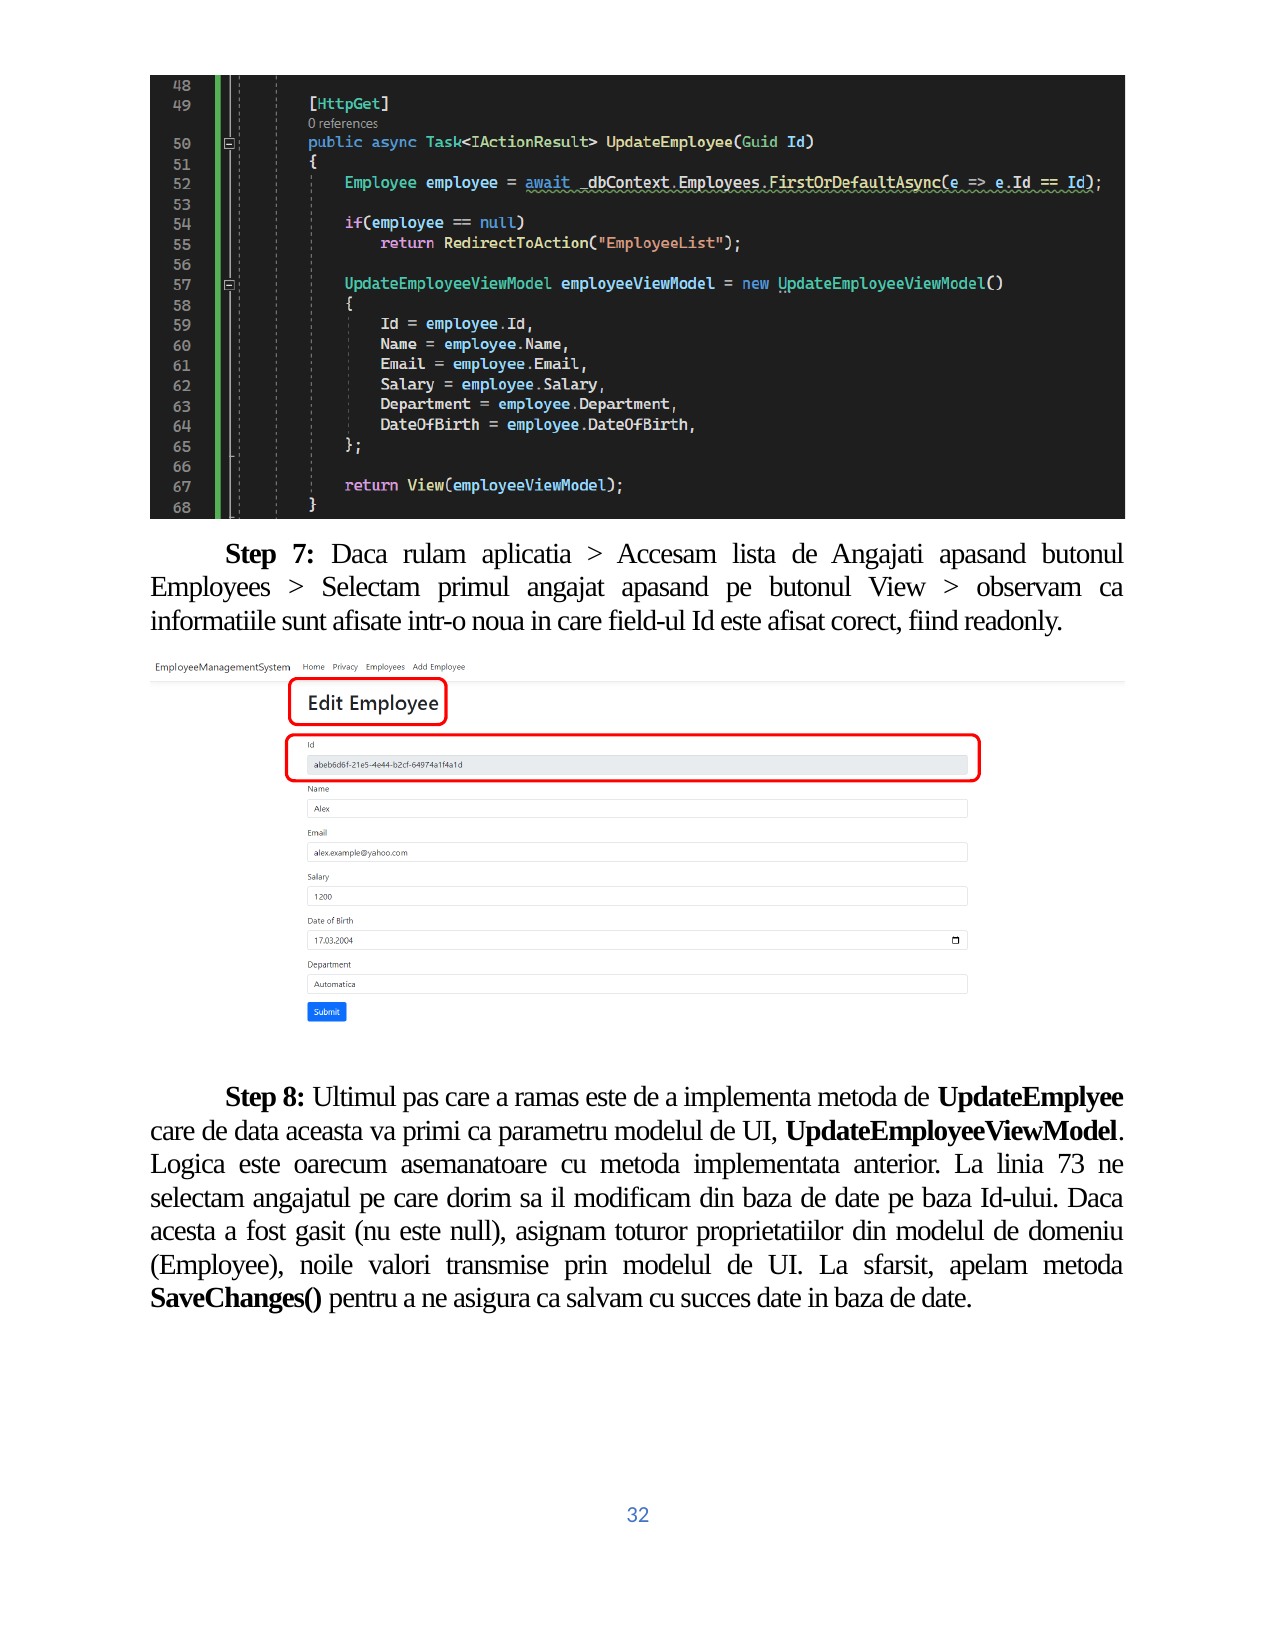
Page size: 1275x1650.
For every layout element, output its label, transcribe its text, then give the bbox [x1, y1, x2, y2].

text Step 8: Ultimul pas care a ramas este de a implementa metoda de UpdateEmplyee care de data aceasta va primi ca parametru modelul de UI, UpdateEmployeeViewModel. Logica este oarecum asemanatoare cu metoda implementata anterior. La linia 73 ne selectam angajatul pe care dorim sa il modificam din baza de date pe baza Id-ului. Daca acesta a fost gasit (nu este null), asignam toturor proprietatiilor din modelul de domeniu (Employee), noile valori transmise prin modelul de UI. La sfarsit, apelam metoda SaveChanges() pentru a ne asigura ca salvam cu succes date in baza de date. [150, 1079, 1125, 1314]
text Step 7: Daca rulam aplicatia > Accesam lista de Angajati apasand butonul Employees > Selectam primul angajat apasand pe butonul View > observam ca informatiile sunt afisate intr-o noua in care field-ul Id este afisat corect, fiind readonly. [150, 536, 1125, 636]
